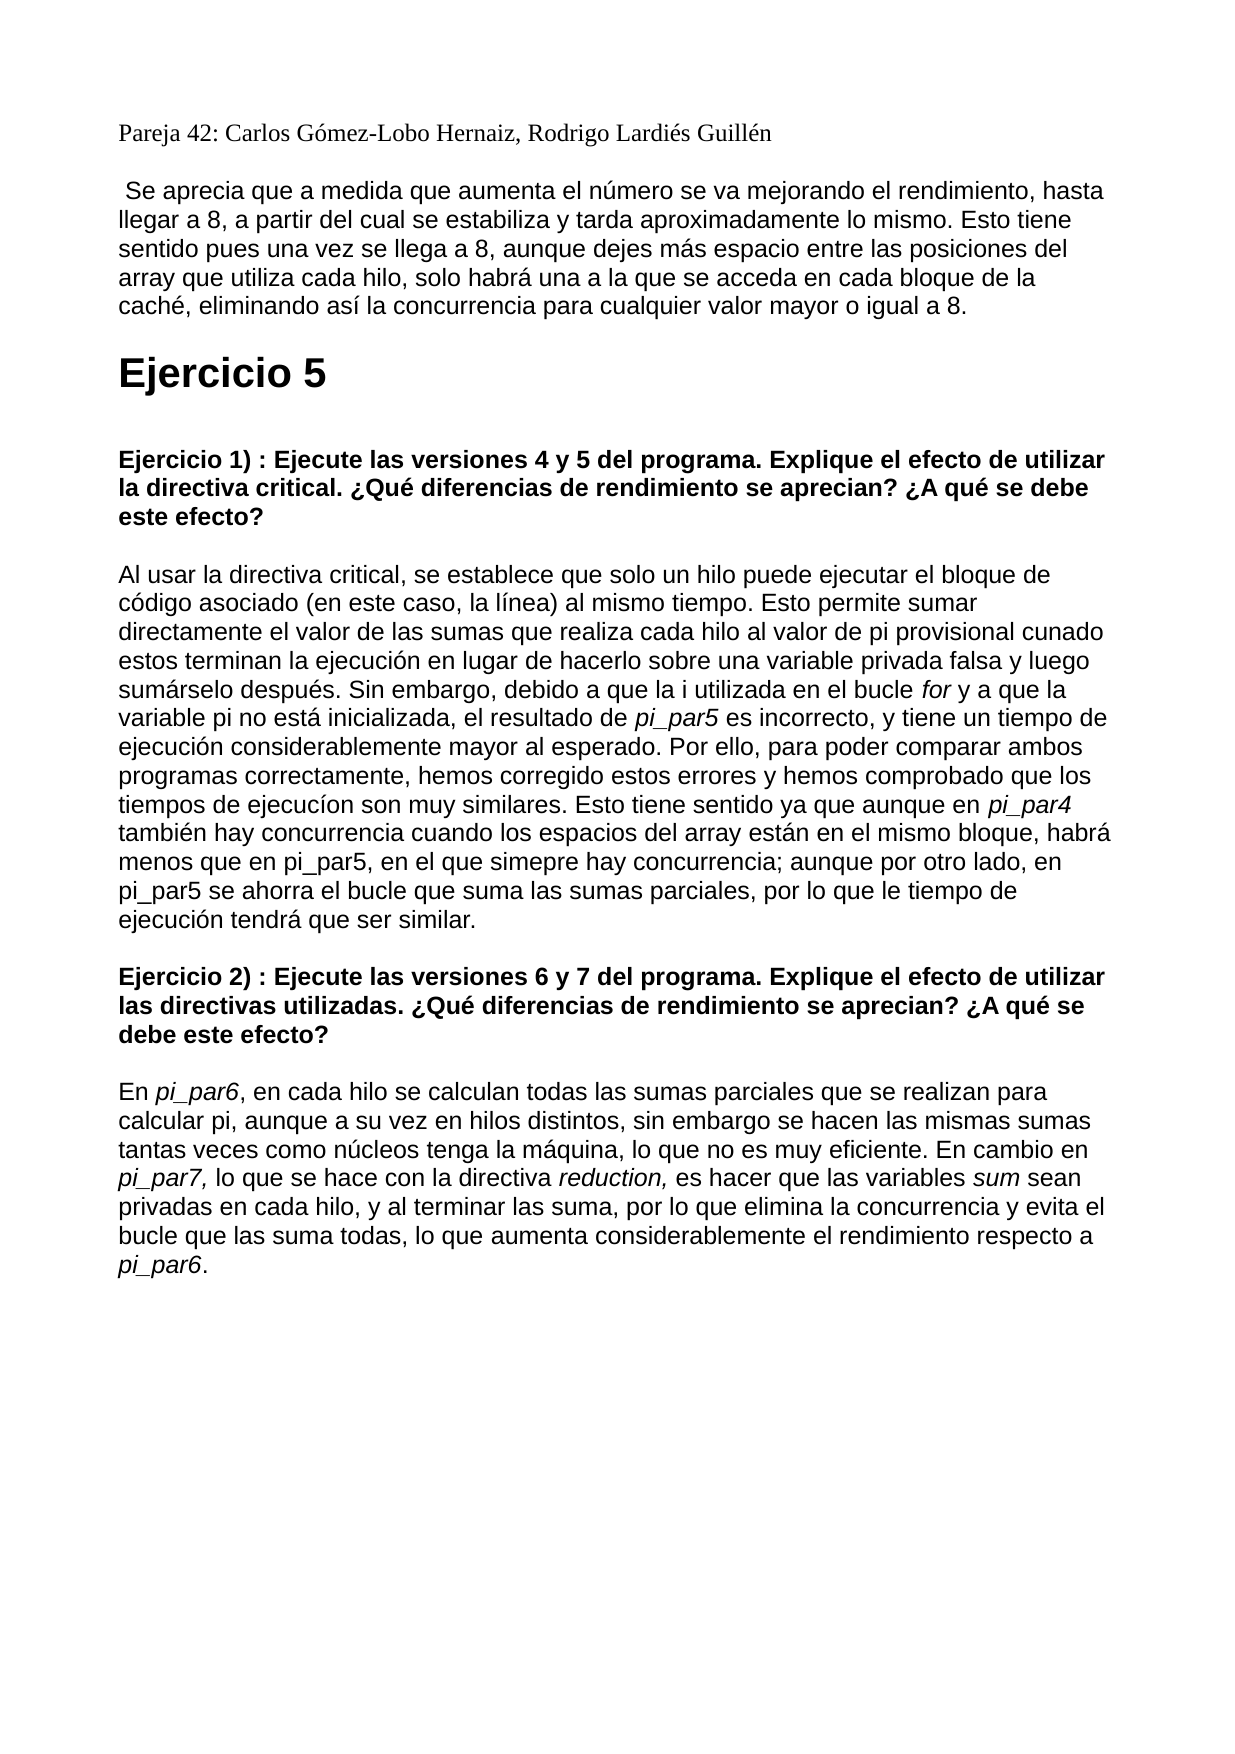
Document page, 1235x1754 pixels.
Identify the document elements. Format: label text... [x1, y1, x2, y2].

text Ejercicio 1) : Ejecute las versiones 4 y 5 del programa. Explique el efecto de utilizar la directiva critical. ¿Qué diferencias de rendimiento se aprecian? ¿A qué se debe este efecto? [118, 445, 1116, 531]
text Al usar la directiva critical, se establece que solo un hilo puede ejecutar el bloque de código asociado (en este caso, la línea) al mismo tiempo. Esto permite sumar directamente el valor de las sumas que realiza cada hilo al valor de pi provisional cunado estos terminan la ejecución en lugar de hacerlo sobre una variable privada falsa y luego sumárselo después. Sin embargo, debido a que la i utilizada en el bucle for y a que la variable pi no está inicializada, el resultado de pi_par5 es incorrecto, y tiene un tiempo de ejecución considerablemente mayor al esperado. Por ello, para poder comparar ambos programas correctamente, hemos corregido estos errores y hemos comprobado que los tiempos de ejecucíon son muy similares. Esto tiene sentido ya que aunque en pi_par4 también hay concurrencia cuando los espacios del array están en el mismo bloque, habrá menos que en pi_par5, en el que simepre hay concurrencia; aunque por otro lado, en pi_par5 se ahorra el bucle que suma las sumas parciales, por lo que le tiempo de ejecución tendrá que ser similar. [118, 560, 1116, 933]
text Ejercicio 5 [118, 349, 1116, 397]
text Se aprecia que a medida que aumenta el número se va mejorando el rendimiento, hasta llegar a 8, a partir del cual se estabiliza y tarda aproximadamente lo mismo. Esto tiene sentido pues una vez se llega a 8, aunque dejes más espacio entre las posiciones del array que utiliza cada hilo, solo habrá una a la que se acceda en cada bloque de la caché, eliminando así la concurrencia para cualquier valor mayor o igual a 8. [118, 176, 1116, 320]
text Ejercicio 2) : Ejecute las versiones 6 y 7 del programa. Explique el efecto de utilizar las directivas utilizadas. ¿Qué diferencias de rendimiento se aprecian? ¿A qué se debe este efecto? [118, 962, 1116, 1048]
text En pi_par6, en cada hilo se calculan todas las sumas parciales que se realizan para calcular pi, aunque a su vez en hilos distintos, sin embargo se hacen las mismas sumas tantas veces como núcleos tenga la máquina, lo que no es muy eficiente. En cambio en pi_par7, lo que se hace con la directiva reduction, es hacer que las variables sum sean privadas en cada hilo, y al terminar las suma, por lo que elimina la concurrencia y evita el bucle que las suma todas, lo que aumenta considerablemente el rendimiento respecto a pi_par6. [118, 1077, 1116, 1278]
